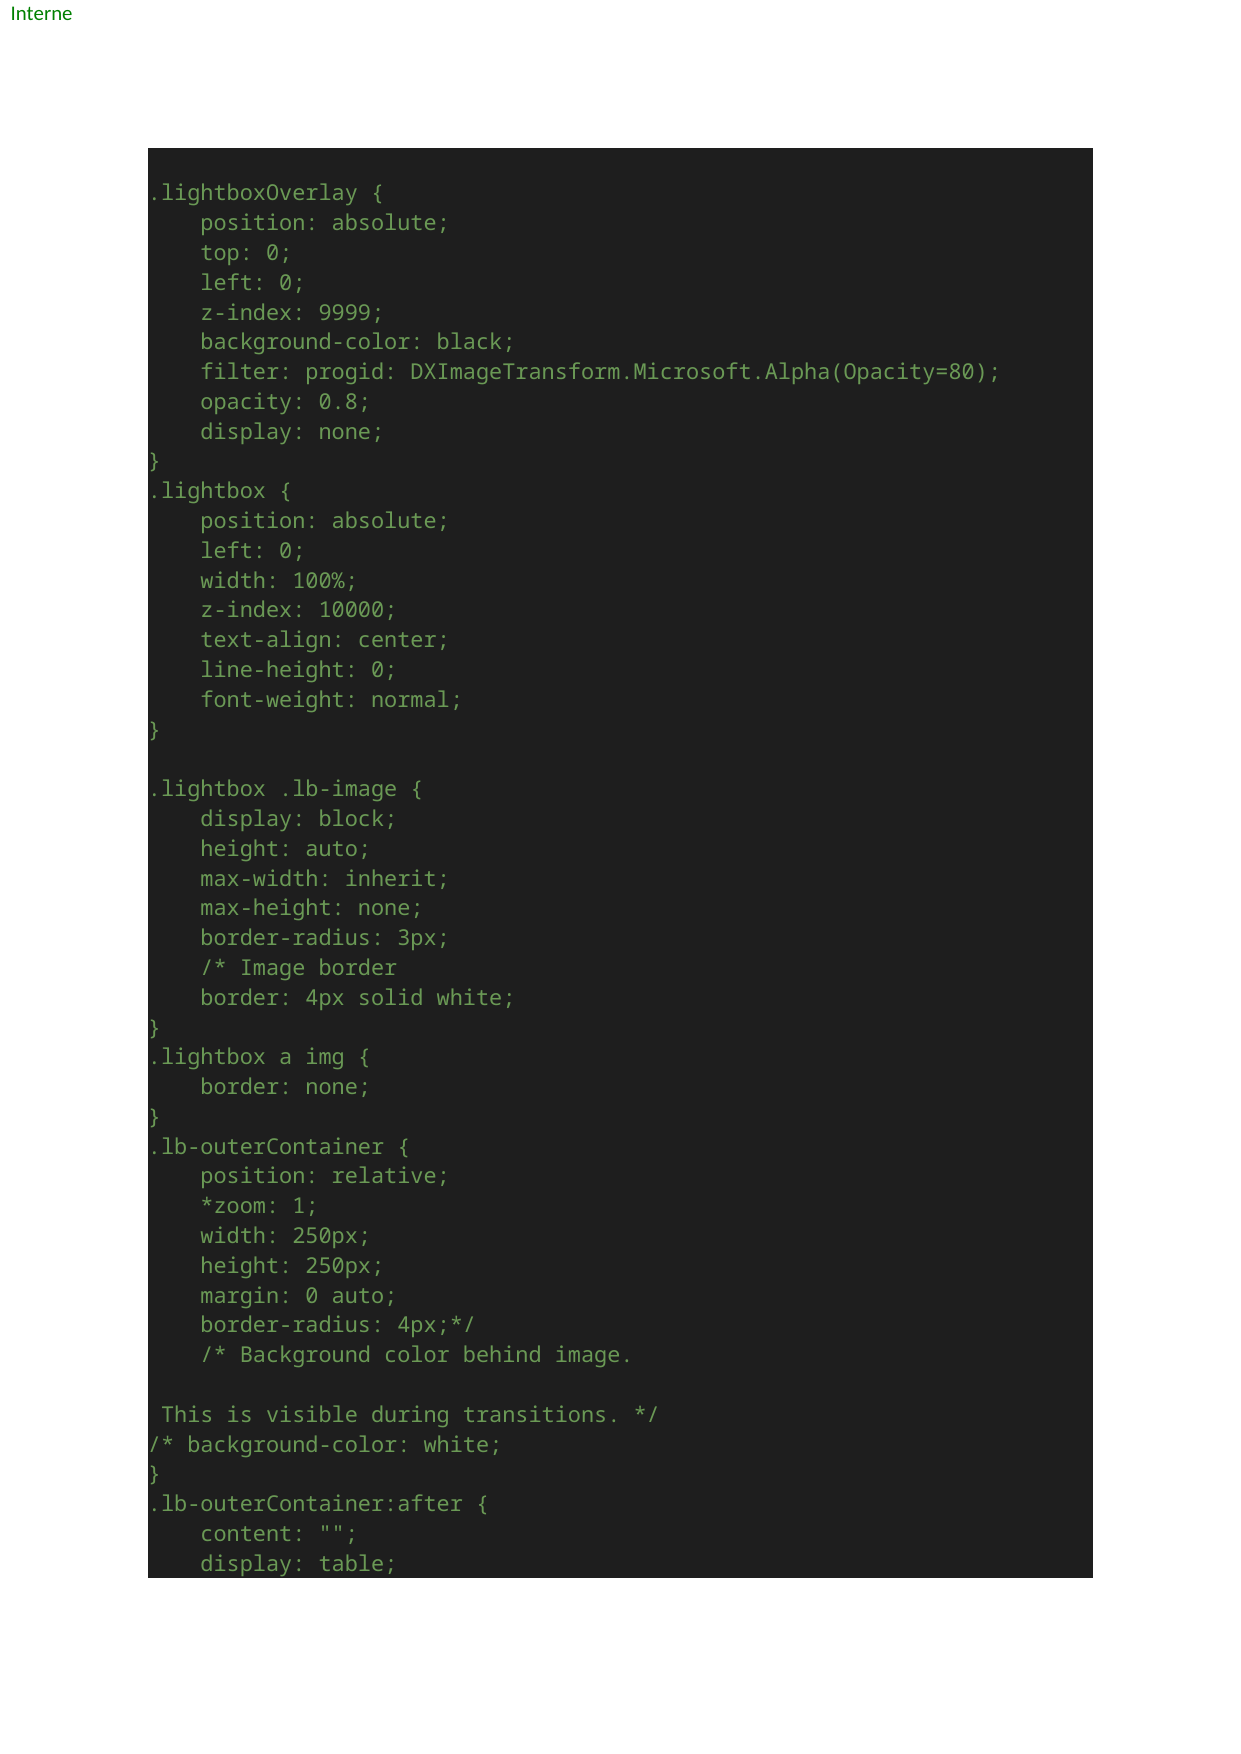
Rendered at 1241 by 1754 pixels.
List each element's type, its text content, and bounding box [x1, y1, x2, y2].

text *zoom: 1; [148, 1190, 1093, 1220]
text margin: 0 auto; [148, 1280, 1093, 1309]
text left: 0; [148, 267, 1093, 297]
text display: none; [148, 416, 1093, 446]
text border: 4px solid white; [148, 982, 1093, 1012]
text border: none; [148, 1071, 1093, 1101]
text /* background-color: white; [148, 1429, 1093, 1458]
text height: auto; [148, 833, 1093, 863]
text .lb-outerContainer { [148, 1131, 1093, 1161]
text content: ""; [148, 1518, 1093, 1548]
text .lightbox a img { [148, 1041, 1093, 1071]
text display: block; [148, 803, 1093, 833]
text text-align: center; [148, 624, 1093, 654]
text position: relative; [148, 1161, 1093, 1190]
text border-radius: 4px;*/ [148, 1309, 1093, 1339]
text /* Image border [148, 952, 1093, 982]
text left: 0; [148, 535, 1093, 565]
text background-color: black; [148, 326, 1093, 356]
text width: 250px; [148, 1220, 1093, 1250]
text filter: progid: DXImageTransform.Microsoft.Alpha(Opacity=80); [148, 356, 1093, 386]
text border-radius: 3px; [148, 922, 1093, 952]
text max-height: none; [148, 892, 1093, 922]
text display: table; [148, 1548, 1093, 1578]
text line-height: 0; [148, 654, 1093, 684]
text } [148, 446, 1093, 475]
text This is visible during transitions. */ [148, 1399, 1093, 1429]
text width: 100%; [148, 565, 1093, 594]
text } [148, 1101, 1093, 1131]
text } [148, 1012, 1093, 1041]
text top: 0; [148, 237, 1093, 267]
text position: absolute; [148, 207, 1093, 237]
text .lightbox .lb-image { [148, 773, 1093, 803]
text /* Background color behind image. [148, 1339, 1093, 1369]
text height: 250px; [148, 1250, 1093, 1280]
text opacity: 0.8; [148, 386, 1093, 416]
text z-index: 10000; [148, 594, 1093, 624]
text } [148, 1458, 1093, 1488]
text .lightbox { [148, 475, 1093, 505]
text } [148, 714, 1093, 743]
text max-width: inherit; [148, 863, 1093, 892]
text .lb-outerContainer:after { [148, 1488, 1093, 1518]
text .lightboxOverlay { [148, 177, 1093, 207]
text z-index: 9999; [148, 297, 1093, 326]
text font-weight: normal; [148, 684, 1093, 714]
text position: absolute; [148, 505, 1093, 535]
